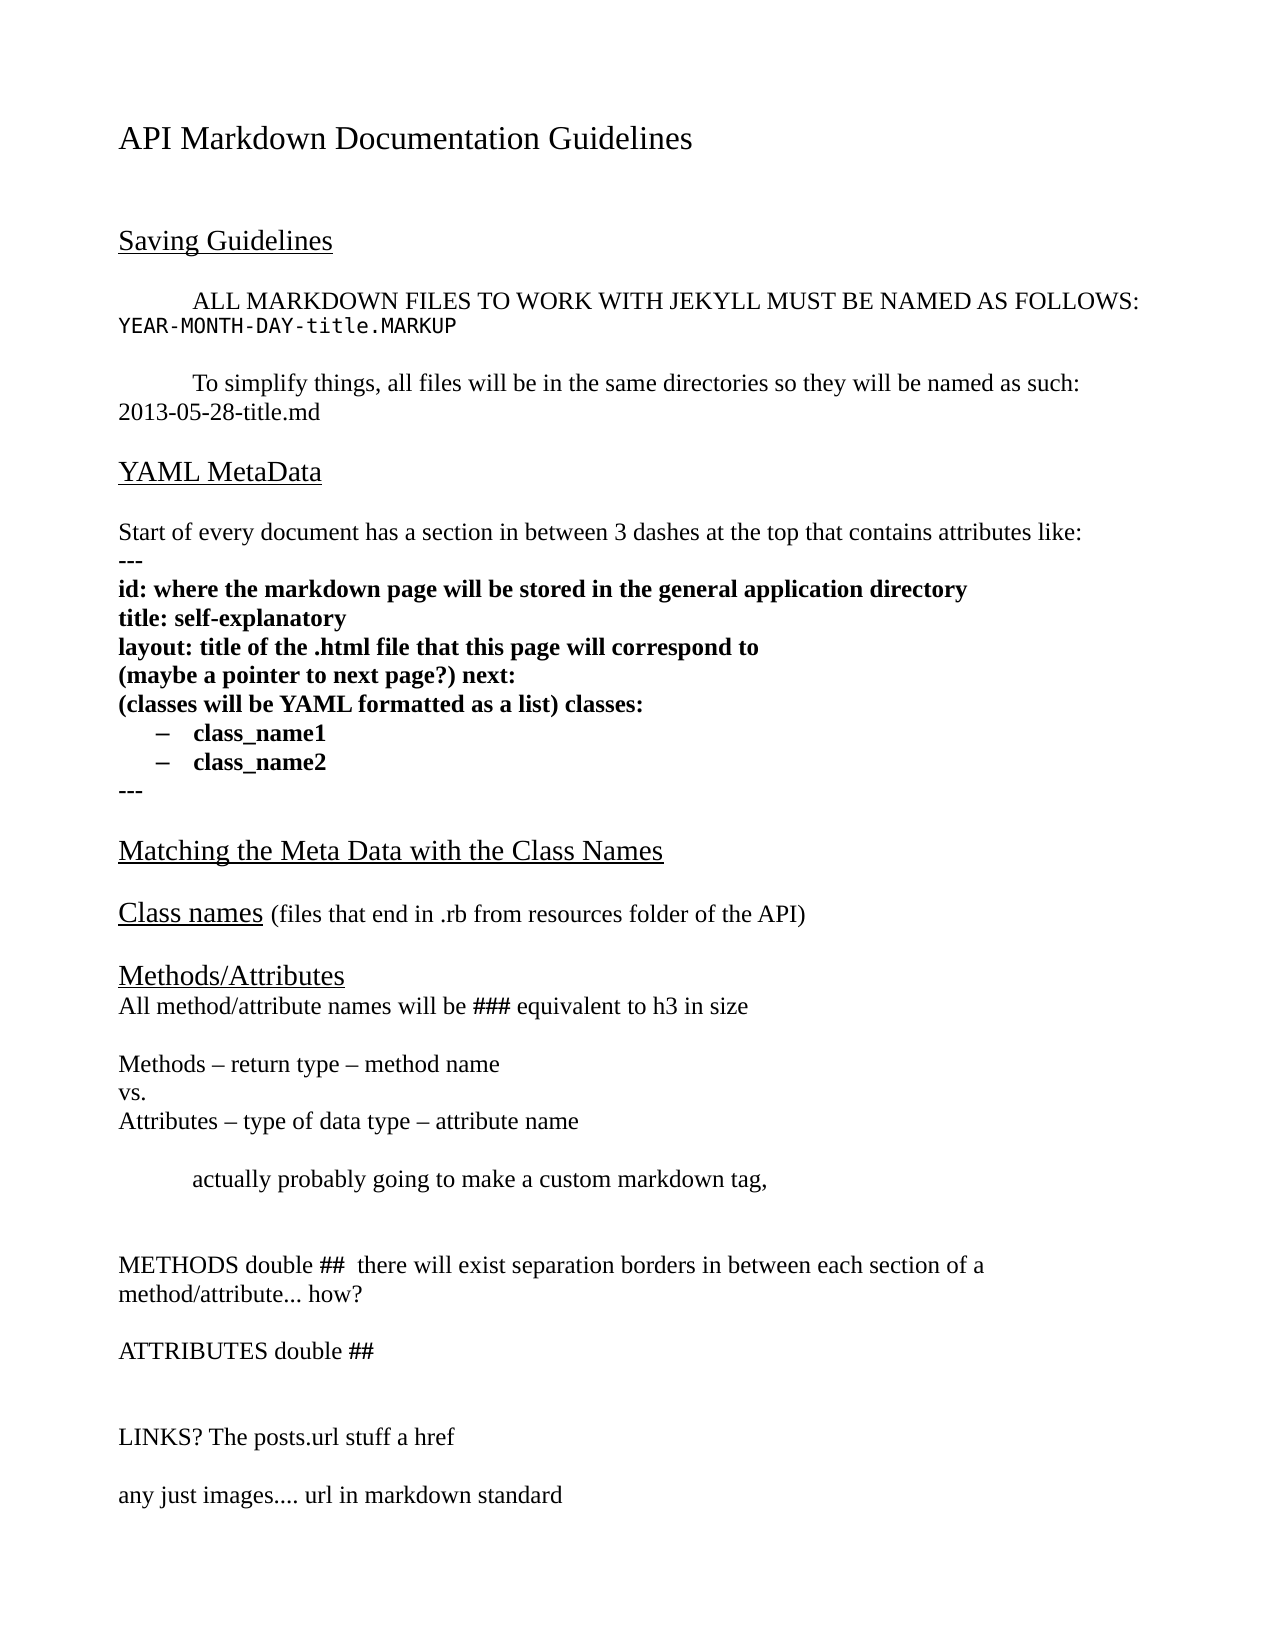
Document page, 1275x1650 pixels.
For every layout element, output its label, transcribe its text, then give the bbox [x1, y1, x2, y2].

text actually probably going to make a custom markdown tag, [118, 1164, 1157, 1192]
text --- [118, 776, 1157, 804]
text Saving Guidelines [118, 223, 1157, 286]
text To simplify things, all files will be in the same directories so they will be named as such: [118, 368, 1157, 397]
text YEAR-MONTH-DAY-title.MARKUP [118, 314, 1157, 339]
text 2013-05-28-title.md [118, 397, 1157, 426]
text (maybe a pointer to next page?) next: [118, 661, 1157, 689]
text layout: title of the .html file that this page will correspond to [118, 632, 1157, 661]
text Methods/Attributes [118, 958, 1157, 991]
text (classes will be YAML formatted as a list) classes: [118, 689, 1157, 718]
text Methods – return type – method name [118, 1049, 1157, 1077]
text Matching the Meta Data with the Class Names [118, 833, 1157, 867]
text any just images.... url in markdown standard [118, 1480, 1157, 1509]
text All method/attribute names will be ### equivalent to h3 in size [118, 991, 1157, 1020]
text ATTRIBUTES double ## [118, 1336, 1157, 1365]
text YAML MetaData [118, 454, 1157, 488]
text title: self-explanatory [118, 603, 1157, 632]
text Class names (files that end in .rb from resources folder of the API) [118, 895, 1157, 929]
text Attributes – type of data type – attribute name [118, 1106, 1157, 1135]
text --- id: where the markdown page will be stored in the general application directory [118, 546, 1157, 603]
list class_name2 [156, 747, 1157, 776]
text ALL MARKDOWN FILES TO WORK WITH JEKYLL MUST BE NAMED AS FOLLOWS: [118, 286, 1157, 314]
text API Markdown Documentation Guidelines [118, 118, 1157, 156]
list class_name1 [156, 718, 1157, 747]
text LINKS? The posts.url stuff a href [118, 1422, 1157, 1451]
text vs. [118, 1077, 1157, 1106]
text Start of every document has a section in between 3 dashes at the top that contains attributes like: [118, 517, 1157, 546]
text METHODS double ## there will exist separation borders in between each section of a method/attribute... how? [118, 1250, 1157, 1307]
